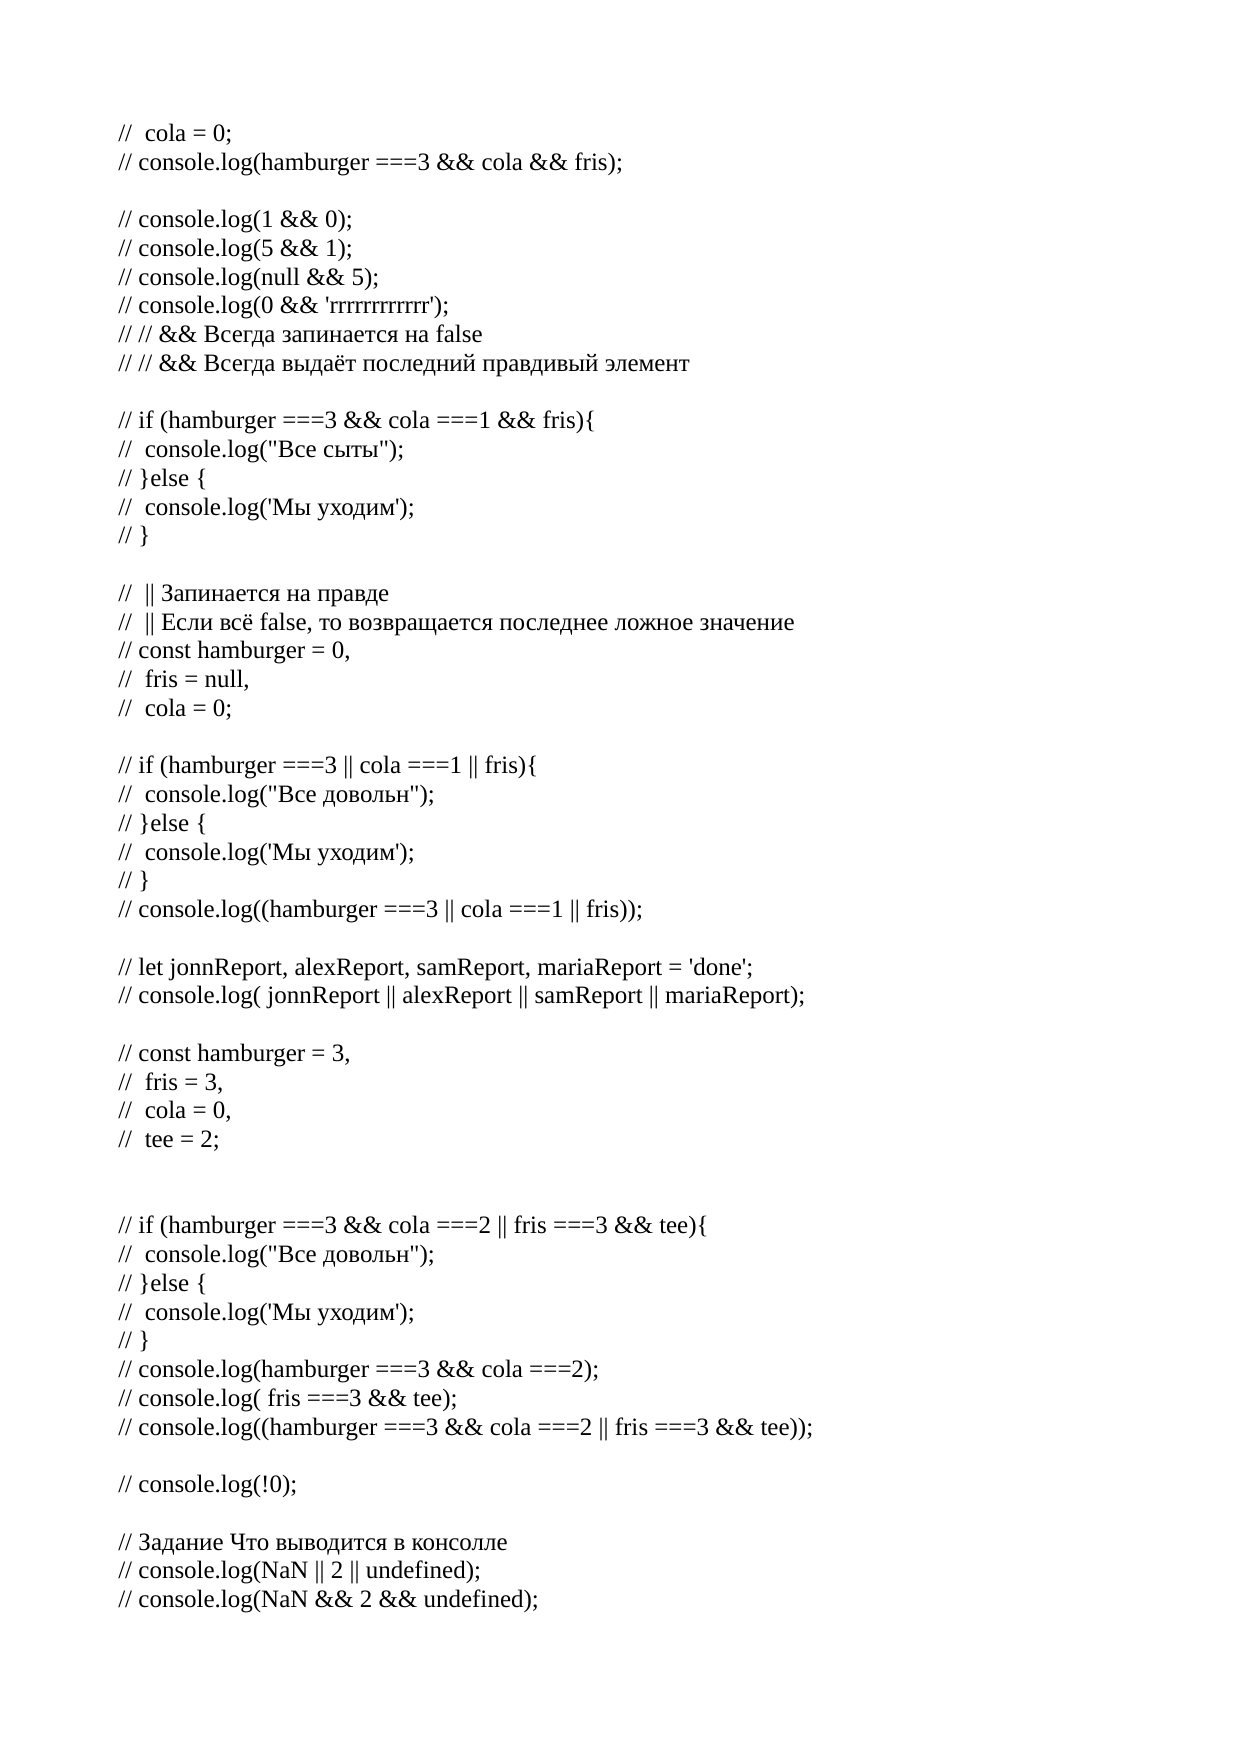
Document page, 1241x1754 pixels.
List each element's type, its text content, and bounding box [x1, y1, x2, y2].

text // console.log("Все довольн"); [118, 1239, 1122, 1268]
text // console.log(!0); [118, 1469, 1122, 1498]
text // if (hamburger ===3 || cola ===1 || fris){ [118, 751, 1122, 779]
text // cola = 0; [118, 118, 1122, 147]
text // console.log(5 && 1); [118, 233, 1122, 262]
text // console.log("Все довольн"); [118, 779, 1122, 808]
text // console.log(NaN && 2 && undefined); [118, 1584, 1122, 1613]
text // if (hamburger ===3 && cola ===2 || fris ===3 && tee){ [118, 1211, 1122, 1239]
text // if (hamburger ===3 && cola ===1 && fris){ [118, 406, 1122, 434]
text // console.log((hamburger ===3 || cola ===1 || fris)); [118, 894, 1122, 923]
text // console.log(NaN || 2 || undefined); [118, 1556, 1122, 1584]
text // fris = null, [118, 664, 1122, 693]
text // console.log('Мы уходим'); [118, 1297, 1122, 1326]
text // console.log(hamburger ===3 && cola && fris); [118, 147, 1122, 176]
text // console.log(null && 5); [118, 262, 1122, 291]
text // // && Всегда запинается на false [118, 319, 1122, 348]
text // console.log( jonnReport || alexReport || samReport || mariaReport); [118, 981, 1122, 1009]
text // console.log(0 && 'rrrrrrrrrrrr'); [118, 291, 1122, 319]
text // console.log('Мы уходим'); [118, 492, 1122, 521]
text // } [118, 521, 1122, 549]
text // const hamburger = 3, [118, 1038, 1122, 1067]
text // tee = 2; [118, 1124, 1122, 1153]
text // console.log((hamburger ===3 && cola ===2 || fris ===3 && tee)); [118, 1412, 1122, 1441]
text // }else { [118, 1268, 1122, 1297]
text // Задание Что выводится в консолле [118, 1527, 1122, 1556]
text // }else { [118, 808, 1122, 837]
text // console.log(1 && 0); [118, 204, 1122, 233]
text // console.log('Мы уходим'); [118, 837, 1122, 866]
text // || Если всё false, то возвращается последнее ложное значение [118, 607, 1122, 636]
text // || Запинается на правде [118, 578, 1122, 607]
text // } [118, 866, 1122, 894]
text // }else { [118, 463, 1122, 492]
text // fris = 3, [118, 1067, 1122, 1096]
text // console.log(hamburger ===3 && cola ===2); [118, 1354, 1122, 1383]
text // let jonnReport, alexReport, samReport, mariaReport = 'done'; [118, 952, 1122, 981]
text // console.log( fris ===3 && tee); [118, 1383, 1122, 1412]
text // cola = 0; [118, 693, 1122, 722]
text // cola = 0, [118, 1096, 1122, 1124]
text // // && Всегда выдаёт последний правдивый элемент [118, 348, 1122, 377]
text // const hamburger = 0, [118, 636, 1122, 664]
text // } [118, 1326, 1122, 1354]
text // console.log("Все сыты"); [118, 434, 1122, 463]
